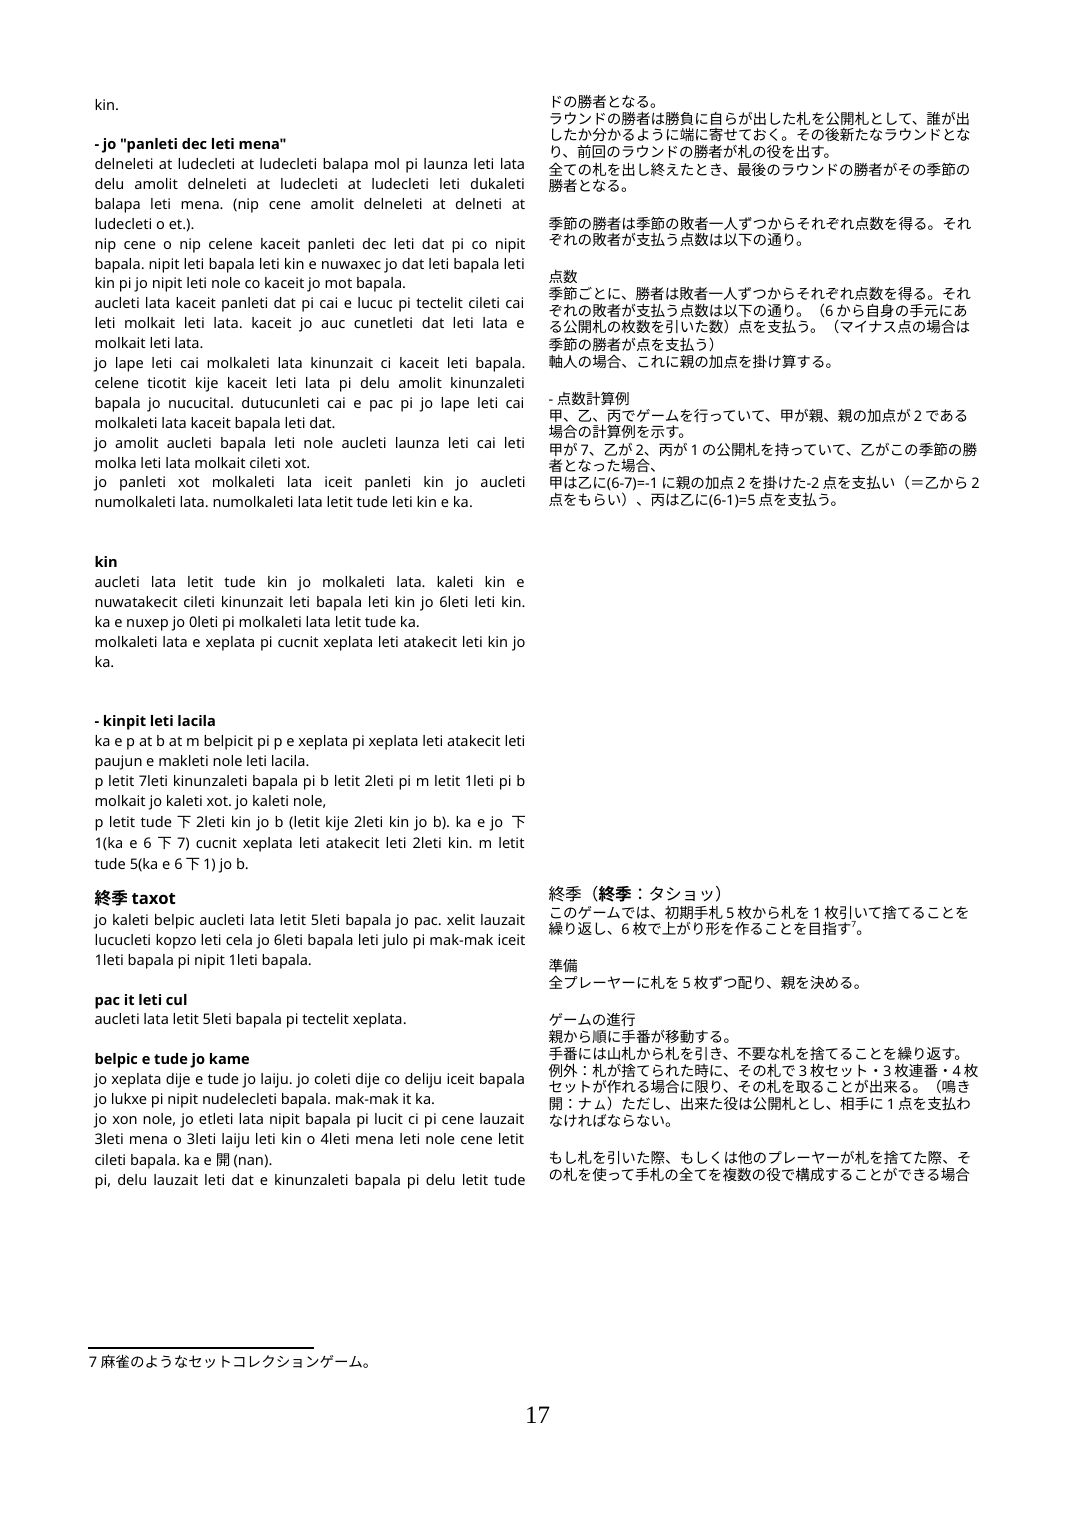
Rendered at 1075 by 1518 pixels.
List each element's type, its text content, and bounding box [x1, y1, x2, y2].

table_cell [532, 880, 542, 1195]
table_cell kin. - jo "panleti dec leti mena" delneleti at ludecleti at ludecleti balapa mol pi launza leti lata delu amolit delneleti at ludecleti at ludecleti leti dukaleti balapa leti mena. (nip cene amolit delneleti at delneti at ludecleti o et.). nip cene o nip celene kaceit panleti dec leti dat pi co nipit bapala. nipit leti bapala leti kin e nuwaxec jo dat leti bapala leti kin pi jo nipit leti nole co kaceit jo mot bapala. aucleti lata kaceit panleti dat pi cai e lucuc pi tectelit cileti cai leti molkait leti lata. kaceit jo auc cunetleti dat leti lata e molkait leti lata. jo lape leti cai molkaleti lata kinunzait ci kaceit leti bapala. celene ticotit kije kaceit leti lata pi delu amolit kinunzaleti bapala jo nucucital. dutucunleti cai e pac pi jo lape leti cai molkaleti lata kaceit bapala leti dat. jo amolit aucleti bapala leti nole aucleti launza leti cai leti molka leti lata molkait cileti xot. jo panleti xot molkaleti lata iceit panleti kin jo aucleti numolkaleti lata. numolkaleti lata letit tude leti kin e ka. kin aucleti lata letit tude kin jo molkaleti lata. kaleti kin e nuwatakecit cileti kinunzait leti bapala leti kin jo 6leti leti kin. ka e nuxep jo 0leti pi molkaleti lata letit tude ka. molkaleti lata e xeplata pi cucnit xeplata leti atakecit leti kin jo ka. - kinpit leti lacila ka e p at b at m belpicit pi p e xeplata pi xeplata leti atakecit leti paujun e makleti nole leti lacila. p letit 7leti kinunzaleti bapala pi b letit 2leti pi m letit 1leti pi b molkait jo kaleti xot. jo kaleti nole, p letit tude下2leti kin jo b (letit kije 2leti kin jo b). ka e jo 下1(ka e 6下7) cucnit xeplata leti atakecit leti 2leti kin. m letit tude 5(ka e 6下1) jo b. [89, 89, 531, 880]
table_cell 終季（終季：タショッ） このゲームでは、初期手札5枚から札を1枚引いて捨てることを繰り返し、6枚で上がり形を作ることを目指す。 準備 全プレーヤーに札を5枚ずつ配り、親を決める。 ゲームの進行 親から順に手番が移動する。 手番には山札から札を引き、不要な札を捨てることを繰り返す。 例外：札が捨てられた時に、その札で3枚セット・3枚連番・4枚セットが作れる場合に限り、その札を取ることが出来る。（鳴き 開：ナㇺ）ただし、出来た役は公開札とし、相手に1点を支払わなければならない。 もし札を引いた際、もしくは他のプレーヤーが札を捨てた際、その札を使って手札の全てを複数の役で構成することができる場合 [543, 880, 985, 1195]
table_cell ドの勝者となる。 ラウンドの勝者は勝負に自らが出した札を公開札として、誰が出したか分かるように端に寄せておく。その後新たなラウンドとなり、前回のラウンドの勝者が札の役を出す。 全ての札を出し終えたとき、最後のラウンドの勝者がその季節の勝者となる。 季節の勝者は季節の敗者一人ずつからそれぞれ点数を得る。それぞれの敗者が支払う点数は以下の通り。 点数 季節ごとに、勝者は敗者一人ずつからそれぞれ点数を得る。それぞれの敗者が支払う点数は以下の通り。（6から自身の手元にある公開札の枚数を引いた数）点を支払う。（マイナス点の場合は季節の勝者が点を支払う） 軸人の場合、これに親の加点を掛け算する。 - 点数計算例 甲、乙、丙でゲームを行っていて、甲が親、親の加点が2である場合の計算例を示す。 甲が7、乙が2、丙が1の公開札を持っていて、乙がこの季節の勝者となった場合、 甲は乙に(6-7)=-1に親の加点2を掛けた-2点を支払い（＝乙から2点をもらい）、丙は乙に(6-1)=5点を支払う。 [543, 89, 985, 880]
table_cell 終季 taxot jo kaleti belpic aucleti lata letit 5leti bapala jo pac. xelit lauzait lucucleti kopzo leti cela jo 6leti bapala leti julo pi mak-mak iceit 1leti bapala pi nipit 1leti bapala. pac it leti cul aucleti lata letit 5leti bapala pi tectelit xeplata. belpic e tude jo kame jo xeplata dije e tude jo laiju. jo coleti dije co deliju iceit bapala jo lukxe pi nipit nudelecleti bapala. mak-mak it ka. jo xon nole, jo etleti lata nipit bapala pi lucit ci pi cene lauzait 3leti mena o 3leti laiju leti kin o 4leti mena leti nole cene letit cileti bapala. ka e 開 (nan). pi, delu lauzait leti dat e kinunzaleti bapala pi delu letit tude [89, 880, 531, 1195]
table_cell [532, 89, 542, 880]
